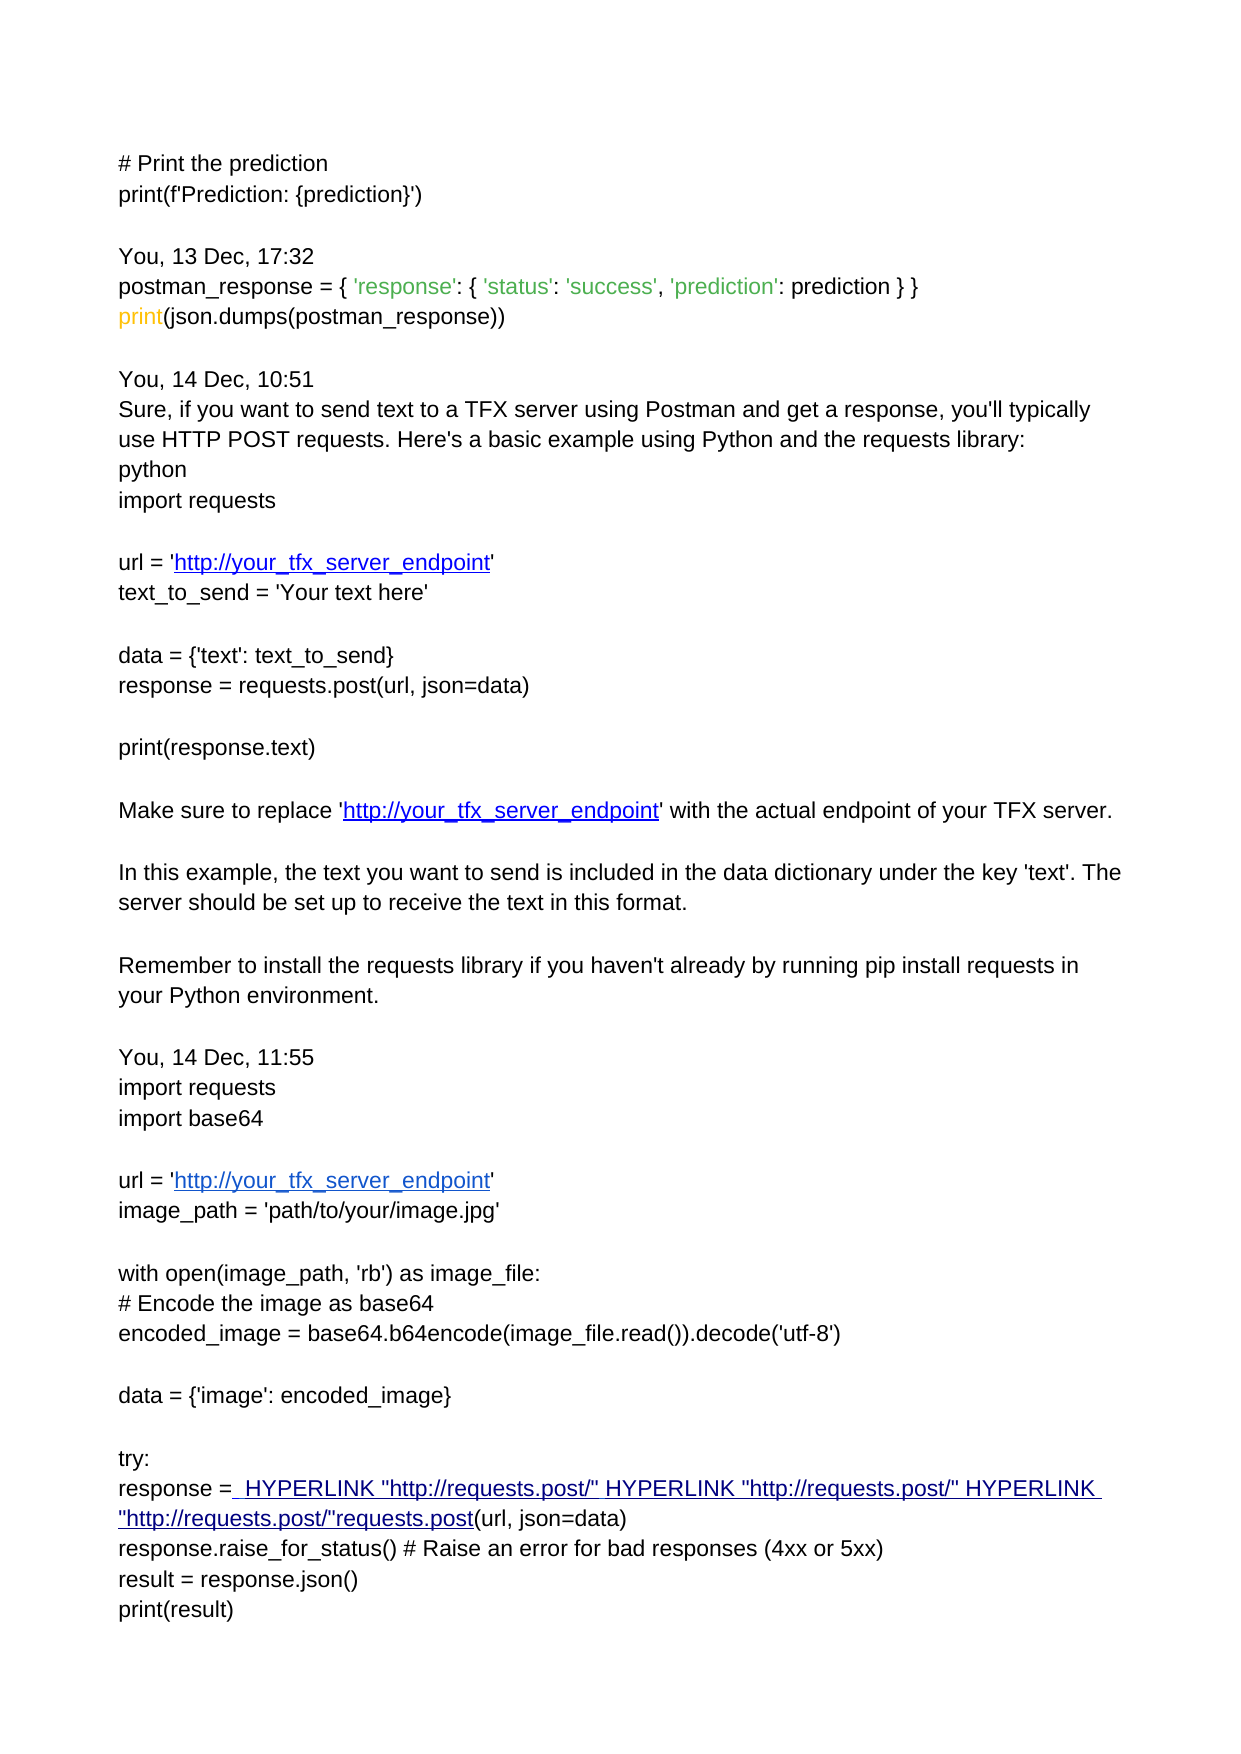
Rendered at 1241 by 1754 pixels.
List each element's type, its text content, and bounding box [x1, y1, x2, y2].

text You, 13 Dec, 17:32 [118, 243, 1122, 269]
text import base64 [118, 1104, 1122, 1131]
text response = requests.post(url, json=data) [118, 672, 1122, 698]
text data = {'text': text_to_send} [118, 642, 1122, 668]
text text_to_send = 'Your text here' [118, 579, 1122, 606]
text image_path = 'path/to/your/image.jpg' [118, 1197, 1122, 1223]
text response = HYPERLINK "http://requests.post/" HYPERLINK "http://requests.post/" HYPERLINK "http://requests.post/"requests.post(url, json=data) [118, 1475, 1122, 1532]
text response.raise_for_status() # Raise an error for bad responses (4xx or 5xx) [118, 1535, 1122, 1562]
text postman_response = { 'response': { 'status': 'success', 'prediction': prediction } } print(json.dumps(postman_response)) [118, 273, 1122, 330]
text print(f'Prediction: {prediction}') [118, 181, 1122, 207]
text print(response.text) [118, 734, 1122, 761]
text You, 14 Dec, 10:51 [118, 366, 1122, 392]
text python [118, 456, 1122, 483]
text Make sure to replace 'http://your_tfx_server_endpoint' with the actual endpoint of your TFX server. [118, 797, 1122, 823]
text import requests [118, 487, 1122, 513]
text Sure, if you want to send text to a TFX server using Postman and get a response, you'll typically use HTTP POST requests. Here's a basic example using Python and the requests library: [118, 396, 1122, 452]
text try: [118, 1445, 1122, 1471]
text # Encode the image as base64 [118, 1290, 1122, 1316]
text data = {'image': encoded_image} [118, 1382, 1122, 1409]
text print(result) [118, 1596, 1122, 1622]
text Remember to install the requests library if you haven't already by running pip install requests in your Python environment. [118, 952, 1122, 1008]
text url = 'http://your_tfx_server_endpoint' [118, 549, 1122, 575]
text result = response.json() [118, 1566, 1122, 1592]
text You, 14 Dec, 11:55 [118, 1044, 1122, 1071]
text import requests [118, 1074, 1122, 1101]
text with open(image_path, 'rb') as image_file: [118, 1259, 1122, 1286]
text In this example, the text you want to send is included in the data dictionary under the key 'text'. The server should be set up to receive the text in this format. [118, 859, 1122, 916]
text encoded_image = base64.b64encode(image_file.read()).decode('utf-8') [118, 1320, 1122, 1346]
text # Print the prediction [118, 150, 1122, 177]
text url = 'http://your_tfx_server_endpoint' [118, 1167, 1122, 1193]
